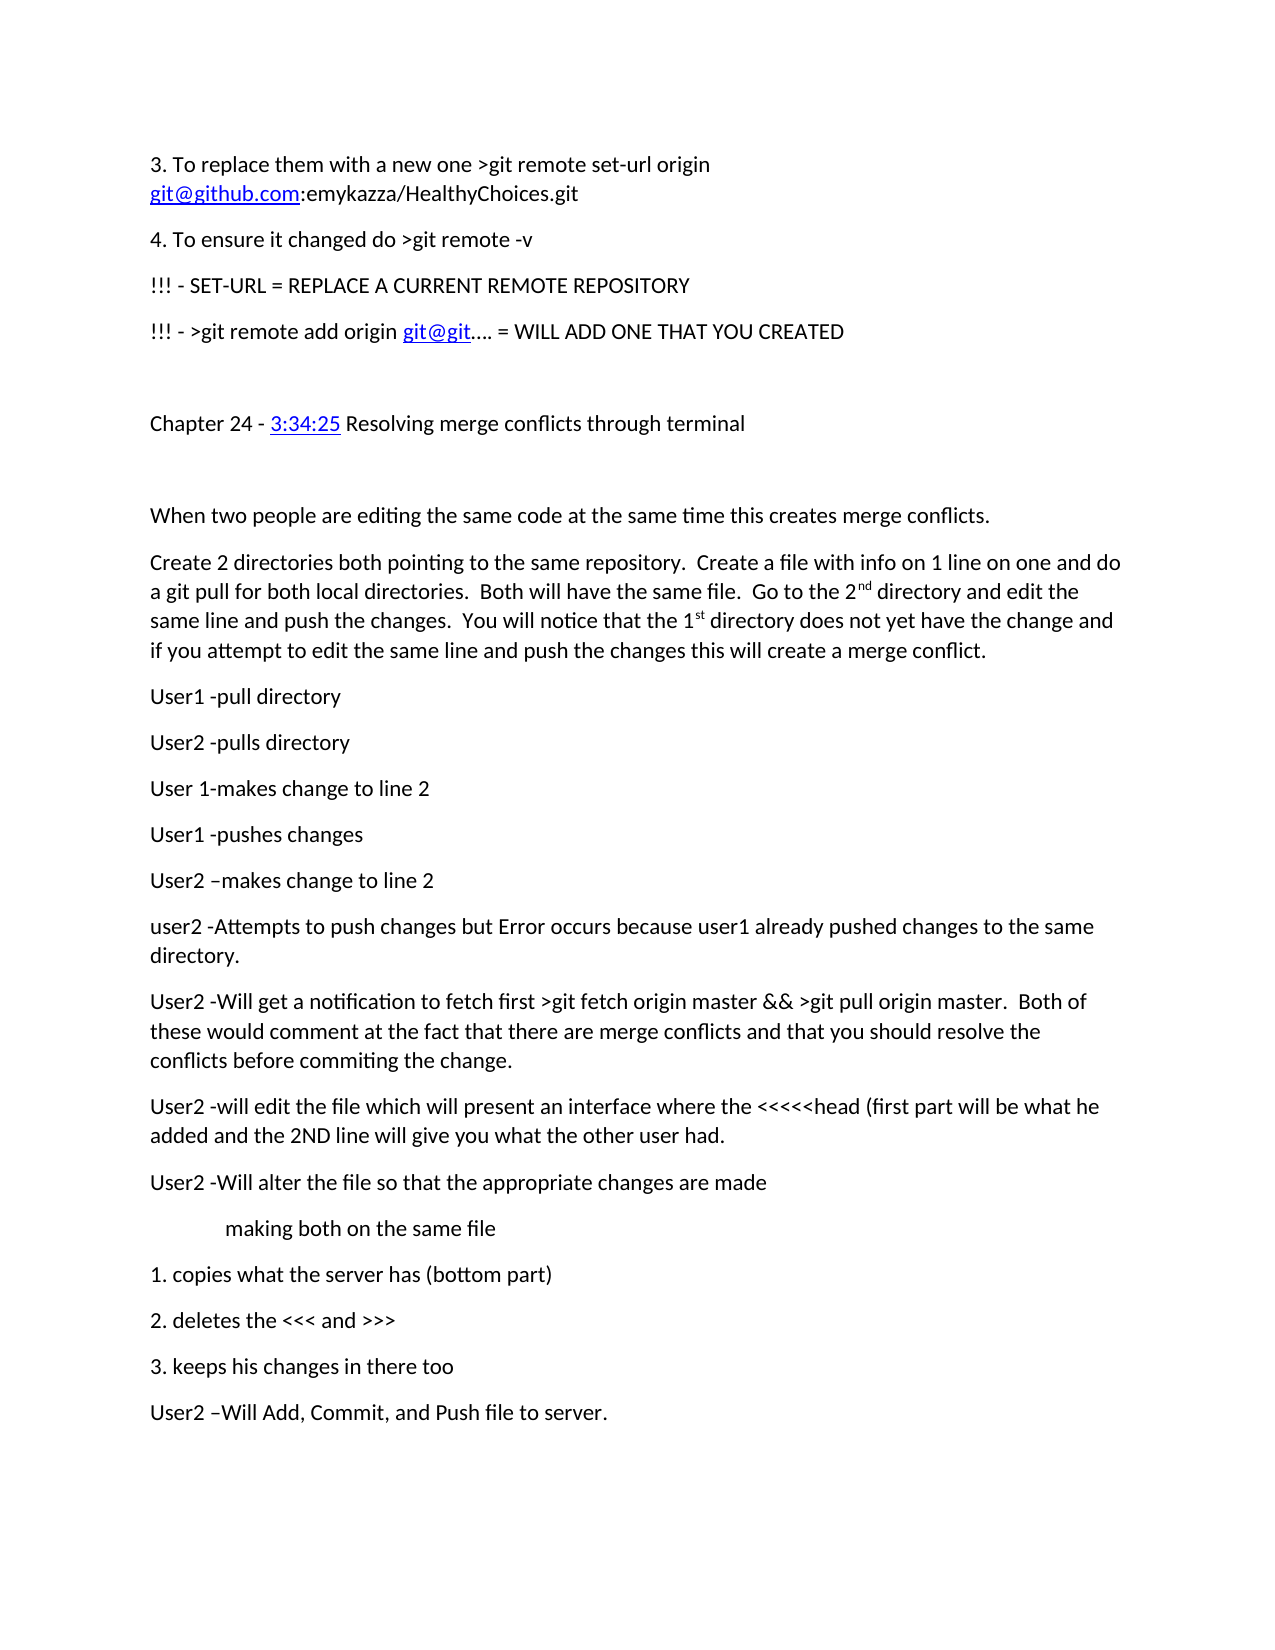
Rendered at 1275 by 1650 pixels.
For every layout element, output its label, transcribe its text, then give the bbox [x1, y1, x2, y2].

text 4. To ensure it changed do >git remote -v [150, 225, 1125, 253]
text User 1-makes change to line 2 [150, 774, 1125, 802]
text !!! - SET-URL = REPLACE A CURRENT REMOTE REPOSITORY [150, 271, 1125, 299]
text User2 -Will alter the file so that the appropriate changes are made [150, 1168, 1125, 1196]
text User2 -will edit the file which will present an interface where the <<<<<head (first part will be what he added and the 2ND line will give you what the other user had. [150, 1092, 1125, 1150]
text When two people are editing the same code at the same time this creates merge conflicts. [150, 502, 1125, 530]
text 3. To replace them with a new one >git remote set-url origin git@github.com:emykazza/HealthyChoices.git [150, 150, 1125, 207]
text User1 -pull directory [150, 682, 1125, 710]
text User1 -pushes changes [150, 820, 1125, 848]
text 2. deletes the <<< and >>> [150, 1306, 1125, 1334]
text User2 -pulls directory [150, 728, 1125, 756]
text making both on the same file [150, 1214, 1125, 1242]
text User2 –Will Add, Commit, and Push file to server. [150, 1398, 1125, 1426]
text User2 -Will get a notification to fetch first >git fetch origin master && >git pull origin master. Both of these would comment at the fact that there are merge conflicts and that you should resolve the conflicts before commiting the change. [150, 987, 1125, 1074]
text user2 -Attempts to push changes but Error occurs because user1 already pushed changes to the same directory. [150, 912, 1125, 969]
text User2 –makes change to line 2 [150, 866, 1125, 894]
text 3. keeps his changes in there too [150, 1352, 1125, 1380]
text 1. copies what the server has (bottom part) [150, 1260, 1125, 1288]
text !!! - >git remote add origin git@git…. = WILL ADD ONE THAT YOU CREATED [150, 317, 1125, 346]
text Create 2 directories both pointing to the same repository. Create a file with info on 1 line on one and do a git pull for both local directories. Both will have the same file. Go to the 2nd directory and edit the same line and push the changes. You will notice that the 1st directory does not yet have the change and if you attempt to edit the same line and push the changes this will create a merge conflict. [150, 548, 1125, 664]
text Chapter 24 - 3:34:25 Resolving merge conflicts through terminal [150, 409, 1125, 438]
